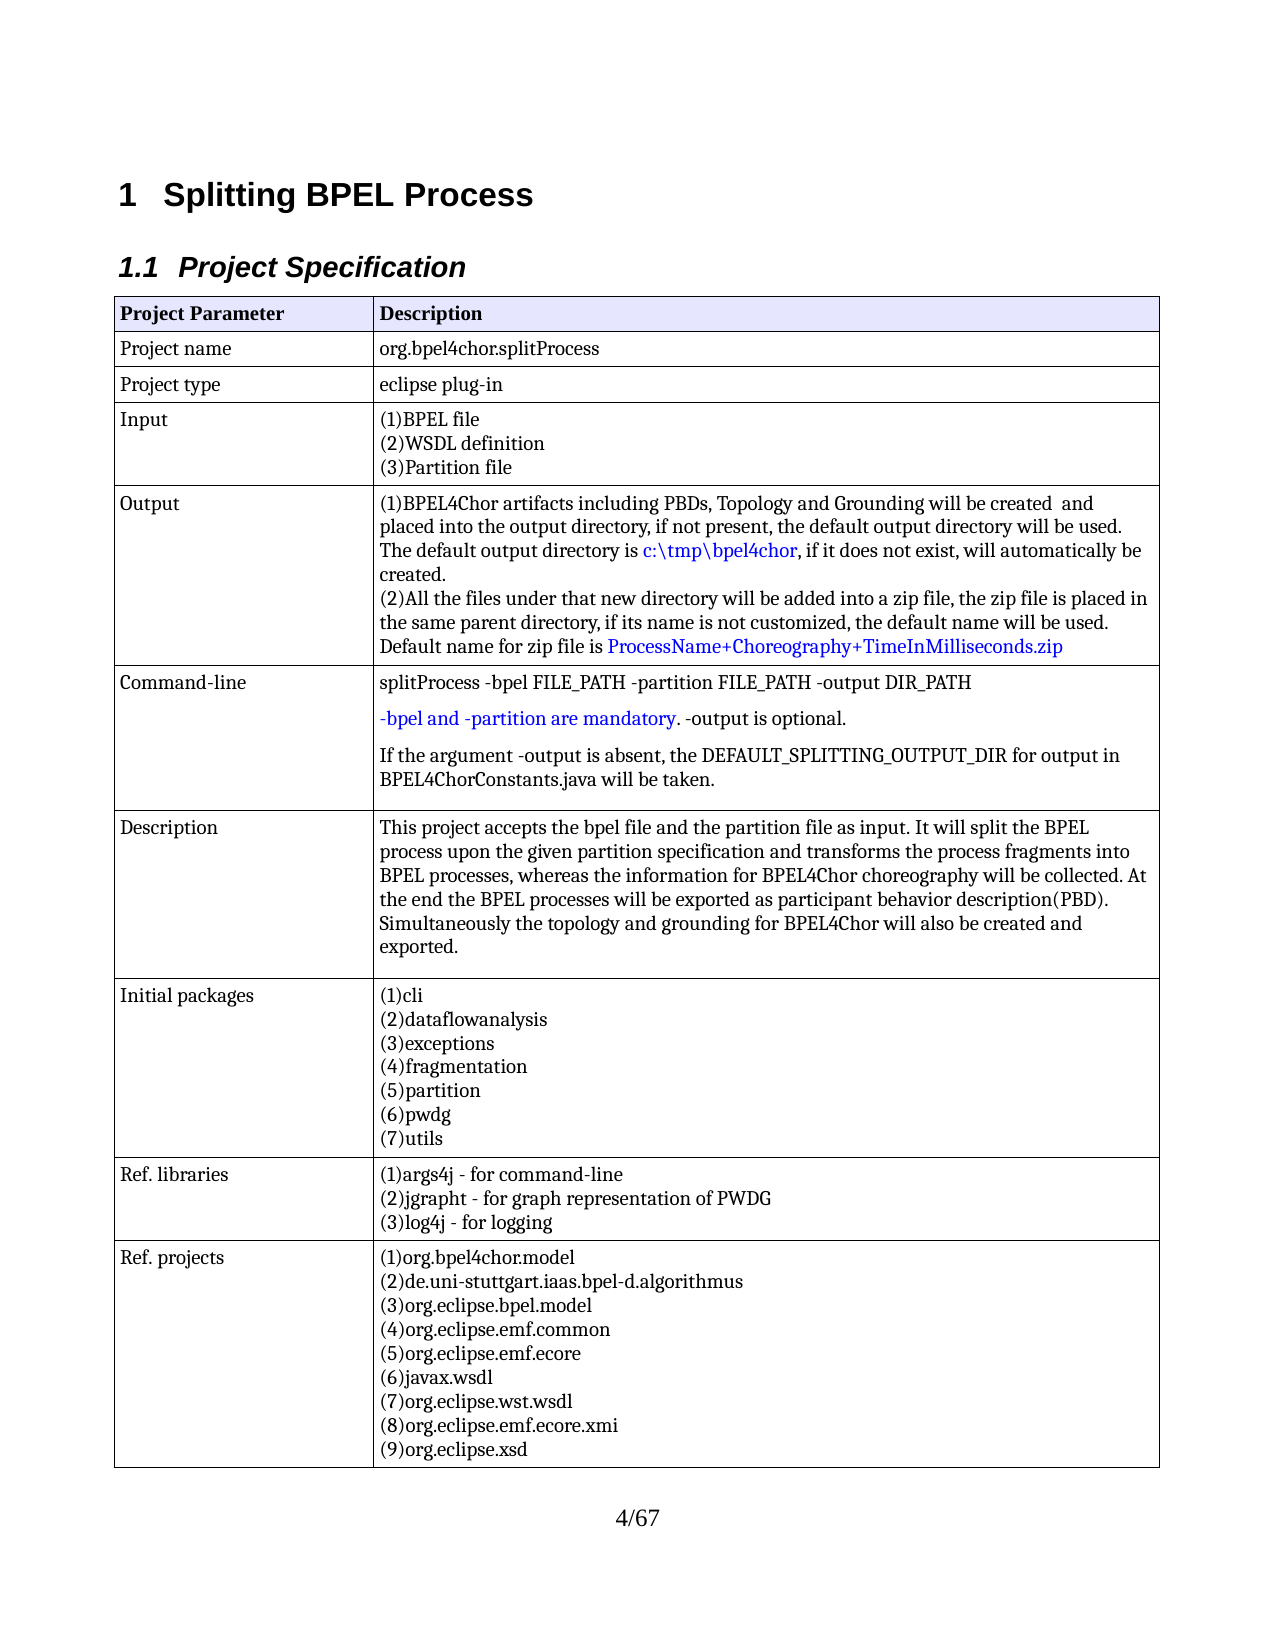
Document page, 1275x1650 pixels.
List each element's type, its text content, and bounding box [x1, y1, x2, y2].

table_cell Ref. libraries [115, 1158, 373, 1240]
table_header Description [374, 297, 1159, 331]
table_cell (1)BPEL file (2)WSDL definition (3)Partition file [374, 403, 1159, 485]
table_cell (1)BPEL4Chor artifacts including PBDs, Topology and Grounding will be created and placed into the output directory, if not present, the default output directory will be used. The default output directory is c:\tmp\bpel4chor, if it does not exist, will automatically be created. (2)All the files under that new directory will be added into a zip file, the zip file is placed in the same parent directory, if its name is not customized, the default name will be used. Default name for zip file is ProcessName+Choreography+TimeInMilliseconds.zip [374, 486, 1159, 665]
table_cell This project accepts the bpel file and the partition file as input. It will split the BPEL process upon the given partition specification and transforms the process fragments into BPEL processes, whereas the information for BPEL4Chor choreography will be collected. At the end the BPEL processes will be exported as participant behavior description(PBD). Simultaneously the topology and grounding for BPEL4Chor will also be created and exported. [374, 811, 1159, 977]
table_cell (1)cli (2)dataflowanalysis (3)exceptions (4)fragmentation (5)partition (6)pwdg (7)utils [374, 979, 1159, 1157]
table_cell eclipse plug-in [374, 367, 1159, 402]
table_cell (1)args4j - for command-line (2)jgrapht - for graph representation of PWDG (3)log4j - for logging [374, 1158, 1159, 1240]
table_header Project Parameter [115, 297, 373, 331]
table_cell Input [115, 403, 373, 485]
table_cell Ref. projects [115, 1241, 373, 1467]
subtitle Splitting BPEL Process [118, 176, 1157, 214]
table_cell Command-line [115, 666, 373, 809]
table_cell Project type [115, 367, 373, 402]
subtitle Project Specification [118, 251, 1157, 284]
table_cell Project name [115, 332, 373, 366]
table_cell org.bpel4chor.splitProcess [374, 332, 1159, 366]
table_cell Output [115, 486, 373, 665]
table_cell Initial packages [115, 979, 373, 1157]
table_cell (1)org.bpel4chor.model (2)de.uni-stuttgart.iaas.bpel-d.algorithmus (3)org.eclipse.bpel.model (4)org.eclipse.emf.common (5)org.eclipse.emf.ecore (6)javax.wsdl (7)org.eclipse.wst.wsdl (8)org.eclipse.emf.ecore.xmi (9)org.eclipse.xsd [374, 1241, 1159, 1467]
table_cell Description [115, 811, 373, 977]
table_cell splitProcess -bpel FILE_PATH -partition FILE_PATH -output DIR_PATH -bpel and -partition are mandatory. -output is optional. If the argument -output is absent, the DEFAULT_SPLITTING_OUTPUT_DIR for output in BPEL4ChorConstants.java will be taken. [374, 666, 1159, 809]
